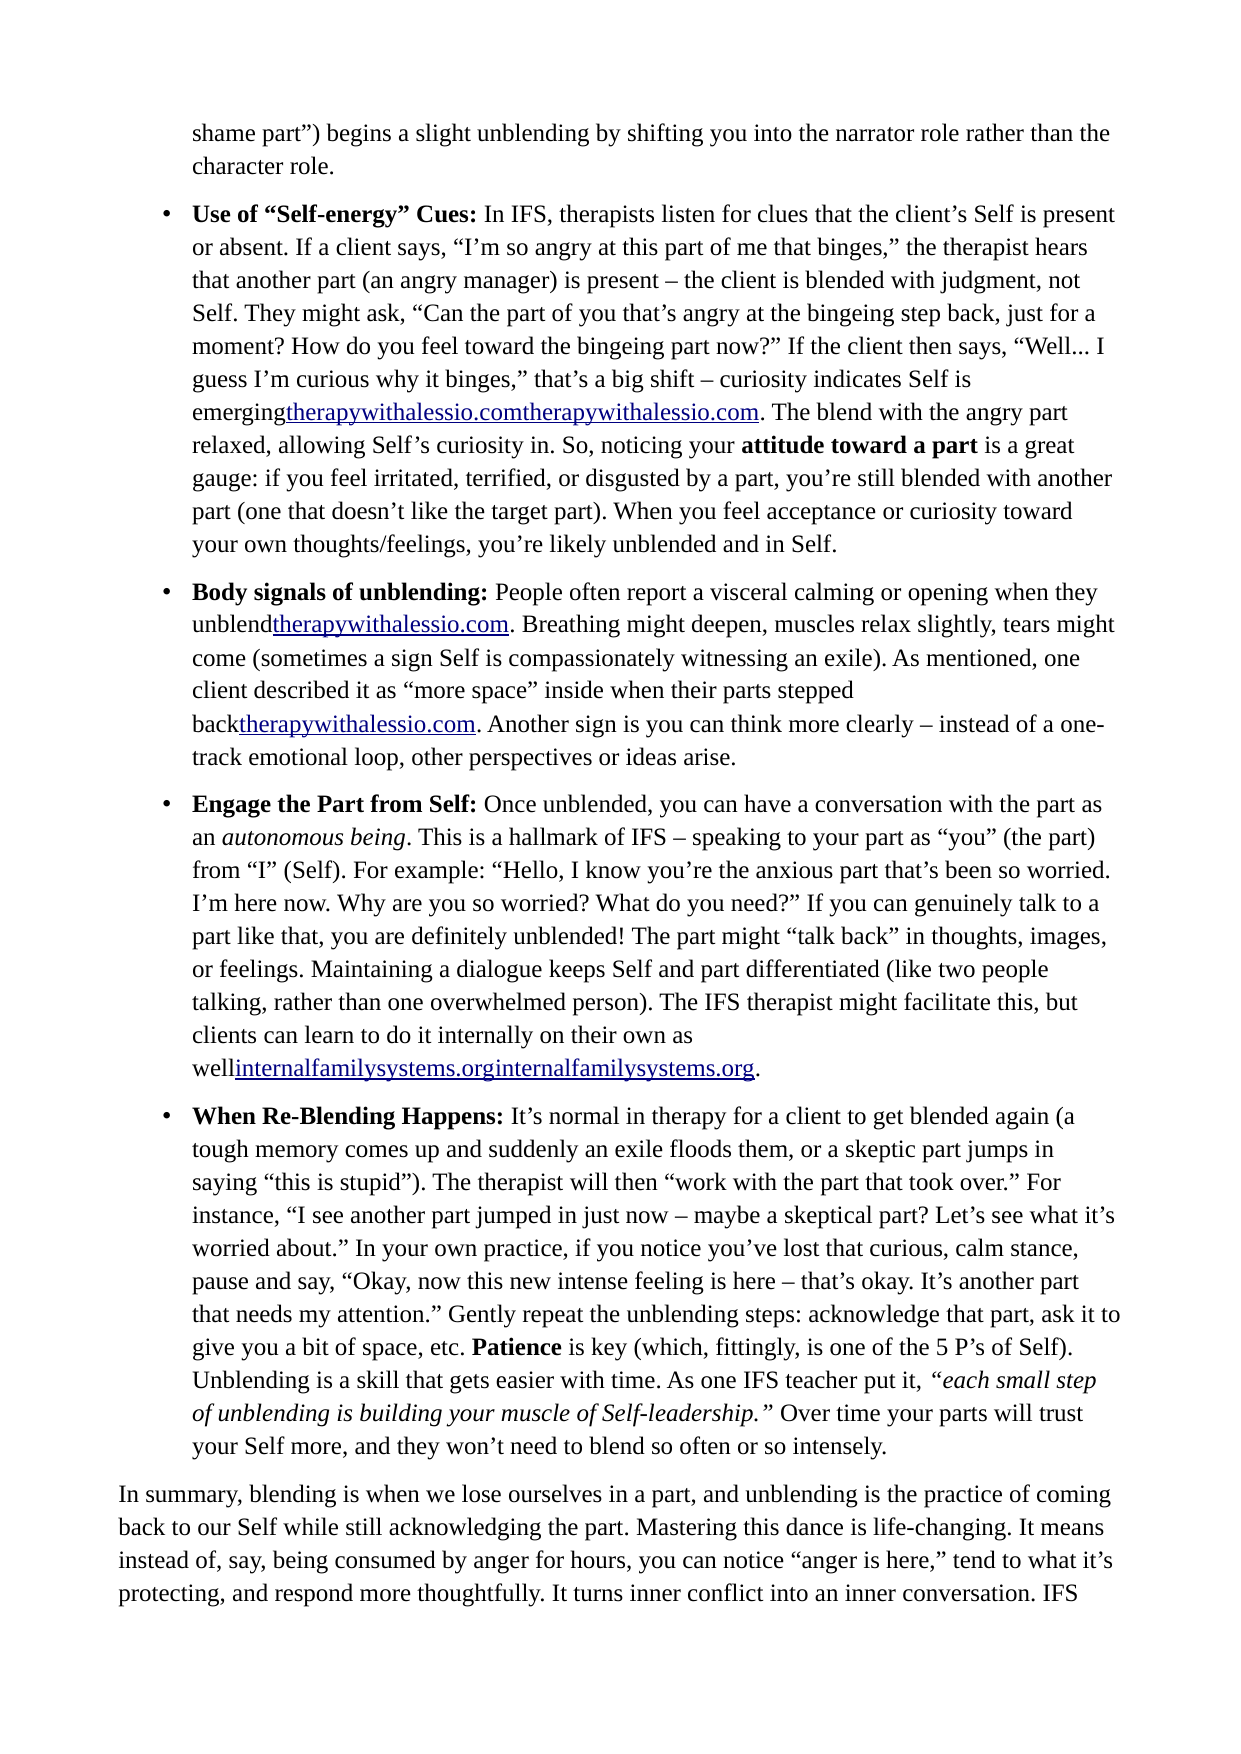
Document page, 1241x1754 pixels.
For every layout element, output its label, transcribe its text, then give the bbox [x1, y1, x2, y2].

list Engage the Part from Self: Once unblended, you can have a conversation with the part as an autonomous being. This is a hallmark of IFS – speaking to your part as “you” (the part) from “I” (Self). For example: “Hello, I know you’re the anxious part that’s been so worried. I’m here now. Why are you so worried? What do you need?” If you can genuinely talk to a part like that, you are definitely unblended! The part might “talk back” in thoughts, images, or feelings. Maintaining a dialogue keeps Self and part differentiated (like two people talking, rather than one overwhelmed person). The IFS therapist might facilitate this, but clients can learn to do it internally on their own as wellinternalfamilysystems.orginternalfamilysystems.org. [162, 789, 1122, 1082]
list When Re-Blending Happens: It’s normal in therapy for a client to get blended again (a tough memory comes up and suddenly an exile floods them, or a skeptic part jumps in saying “this is stupid”). The therapist will then “work with the part that took over.” For instance, “I see another part jumped in just now – maybe a skeptical part? Let’s see what it’s worried about.” In your own practice, if you notice you’ve lost that curious, calm stance, pause and say, “Okay, now this new intense feeling is here – that’s okay. It’s another part that needs my attention.” Gently repeat the unblending steps: acknowledge that part, ask it to give you a bit of space, etc. Patience is key (which, fittingly, is one of the 5 P’s of Self). Unblending is a skill that gets easier with time. As one IFS teacher put it, “each small step of unblending is building your muscle of Self-leadership.” Over time your parts will trust your Self more, and they won’t need to blend so often or so intensely. [162, 1101, 1122, 1460]
list shame part”) begins a slight unblending by shifting you into the narrator role rather than the character role. [162, 118, 1122, 180]
list Use of “Self-energy” Cues: In IFS, therapists listen for clues that the client’s Self is present or absent. If a client says, “I’m so angry at this part of me that binges,” the therapist hears that another part (an angry manager) is present – the client is blended with judgment, not Self. They might ask, “Can the part of you that’s angry at the bingeing step back, just for a moment? How do you feel toward the bingeing part now?” If the client then says, “Well... I guess I’m curious why it binges,” that’s a big shift – curiosity indicates Self is emergingtherapywithalessio.comtherapywithalessio.com. The blend with the angry part relaxed, allowing Self’s curiosity in. So, noticing your attitude toward a part is a great gauge: if you feel irritated, terrified, or disgusted by a part, you’re still blended with another part (one that doesn’t like the target part). When you feel acceptance or curiosity toward your own thoughts/feelings, you’re likely unblended and in Self. [162, 199, 1122, 558]
text In summary, blending is when we lose ourselves in a part, and unblending is the practice of coming back to our Self while still acknowledging the part. Mastering this dance is life-changing. It means instead of, say, being consumed by anger for hours, you can notice “anger is here,” tend to what it’s protecting, and respond more thoughtfully. It turns inner conflict into an inner conversation. IFS [118, 1479, 1122, 1607]
list Body signals of unblending: People often report a visceral calming or opening when they unblendtherapywithalessio.com. Breathing might deepen, muscles relax slightly, tears might come (sometimes a sign Self is compassionately witnessing an exile). As mentioned, one client described it as “more space” inside when their parts stepped backtherapywithalessio.com. Another sign is you can think more clearly – instead of a one-track emotional loop, other perspectives or ideas arise. [162, 577, 1122, 770]
